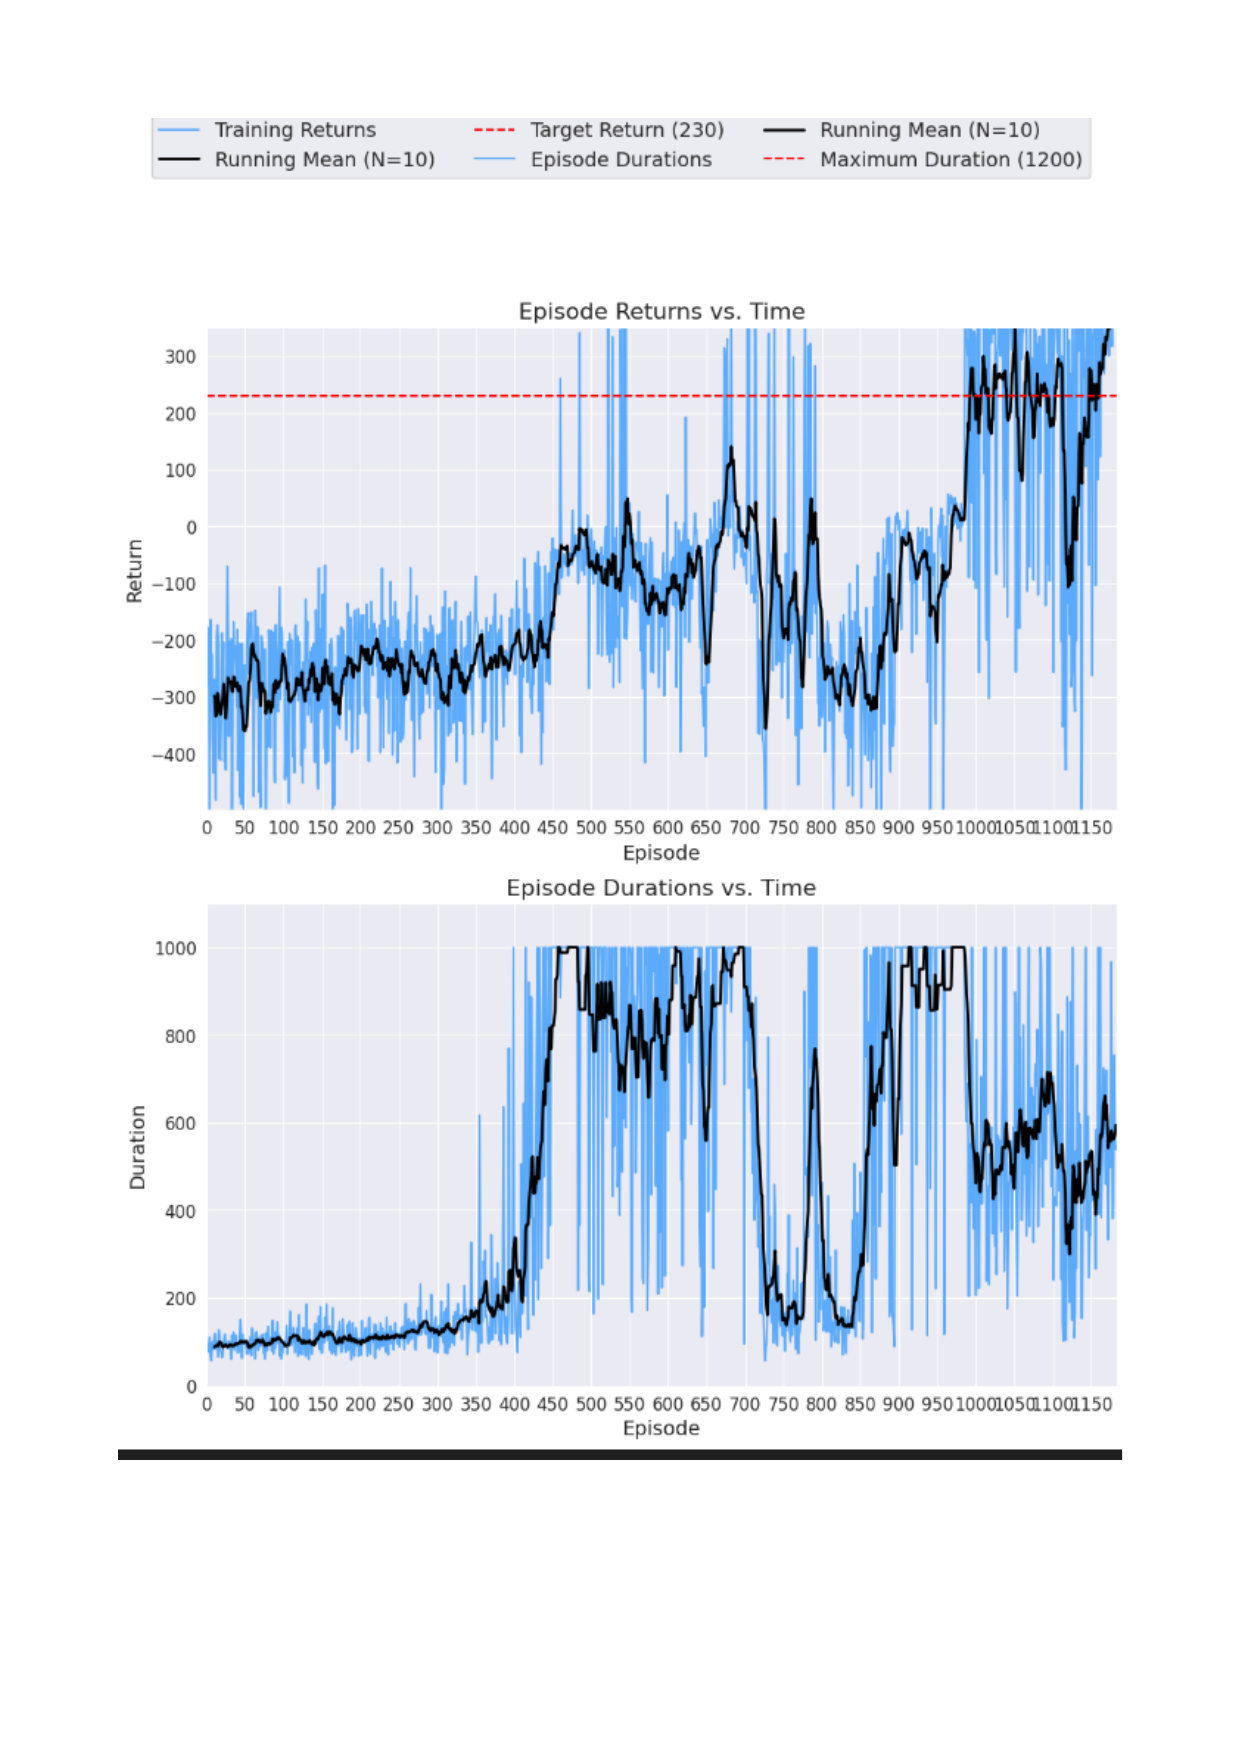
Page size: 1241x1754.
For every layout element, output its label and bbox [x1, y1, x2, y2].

picture [118, 118, 1123, 1460]
